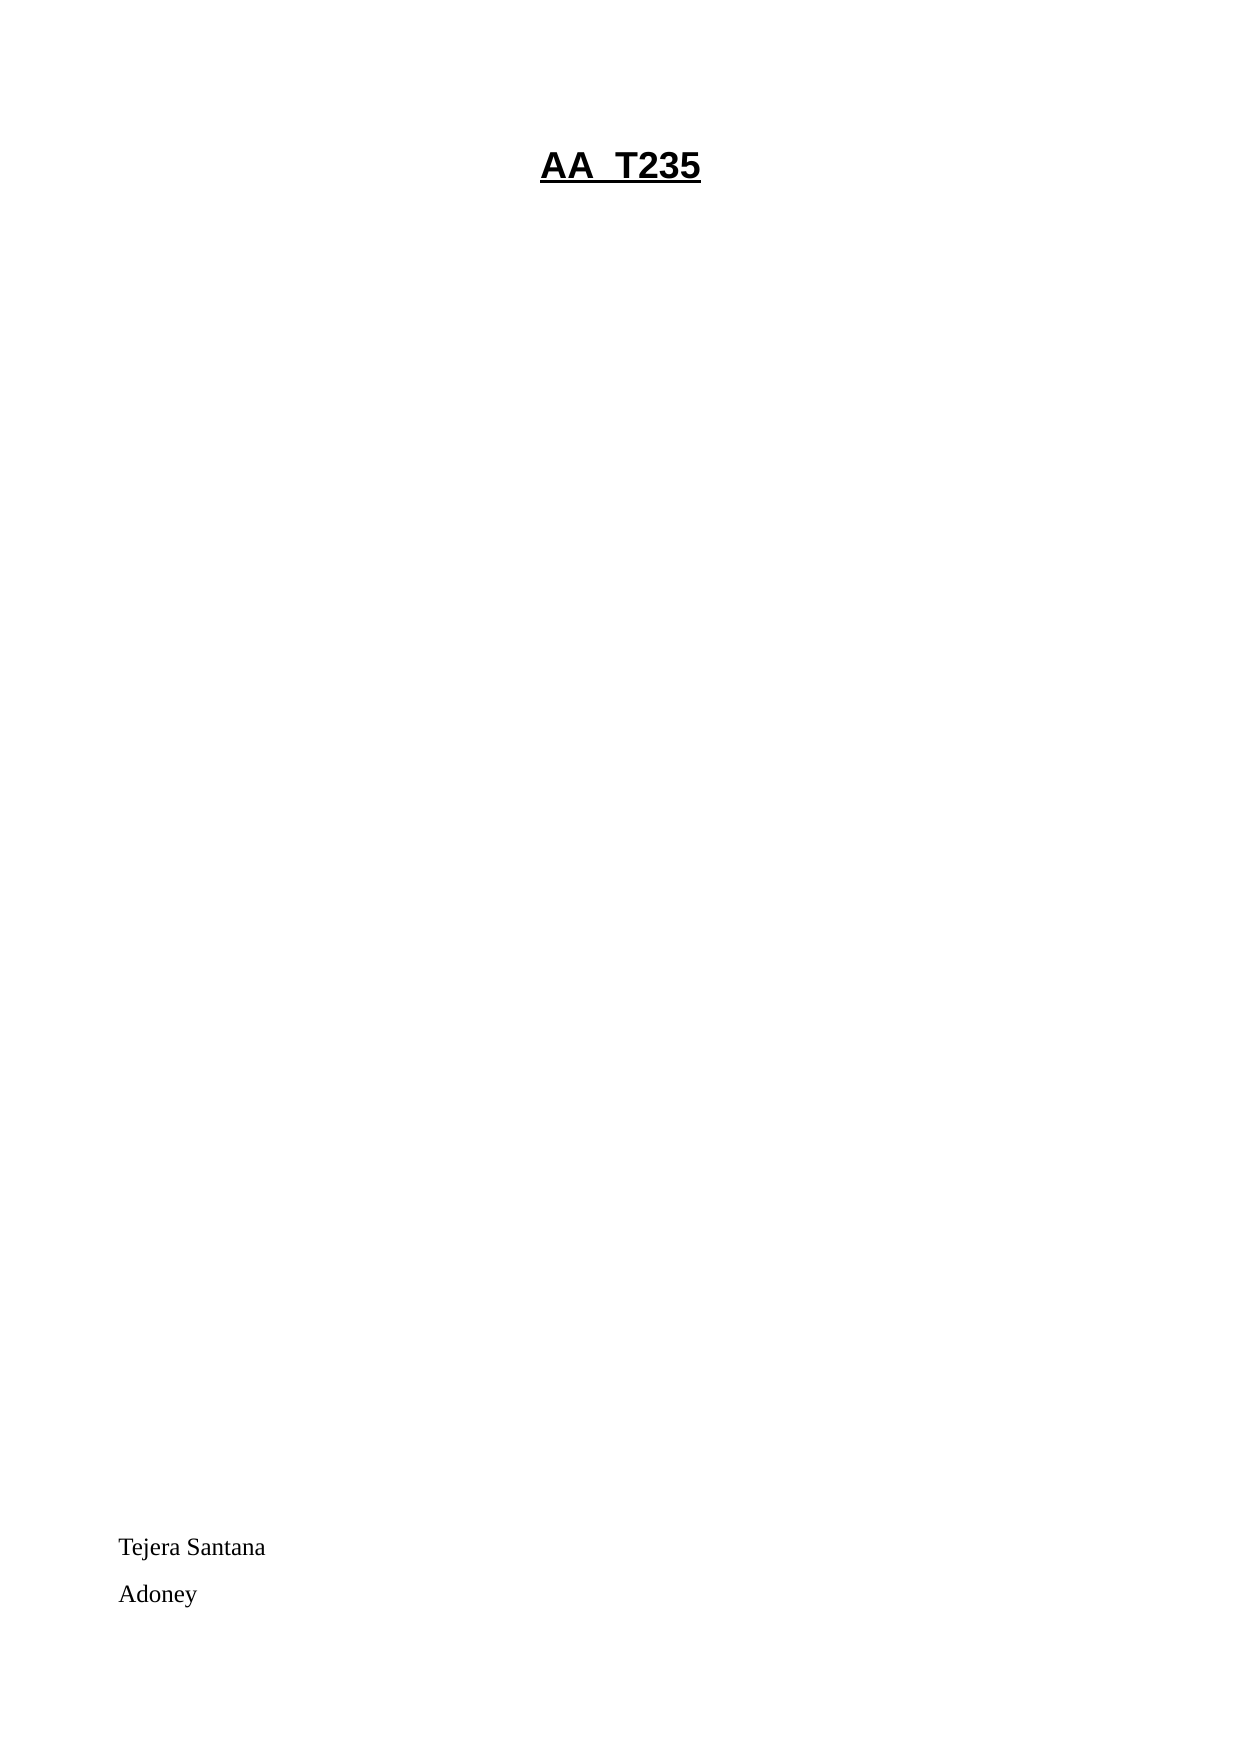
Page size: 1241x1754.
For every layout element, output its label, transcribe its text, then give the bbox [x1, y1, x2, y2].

text Adoney [118, 1579, 1122, 1608]
text Tejera Santana [118, 1532, 1122, 1560]
subtitle AA_T235 [118, 143, 1122, 186]
